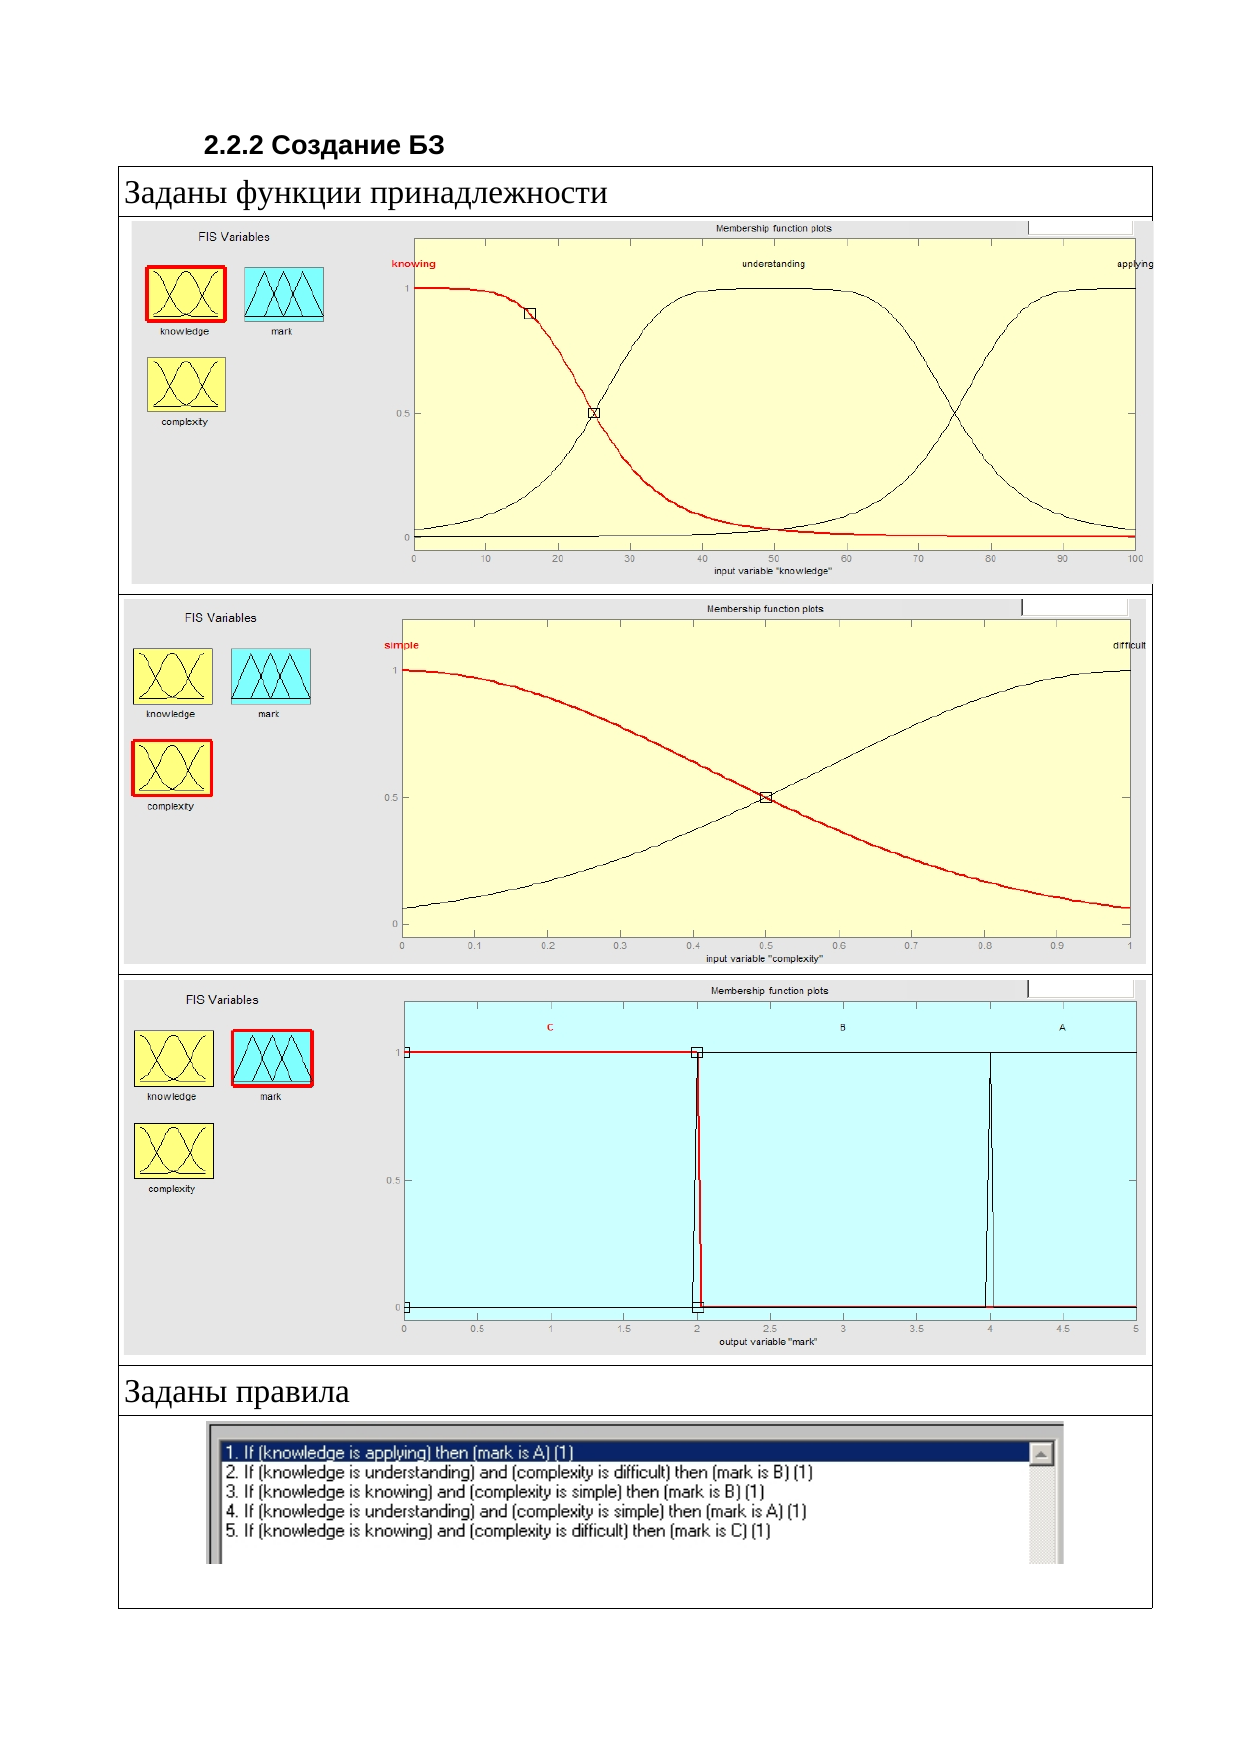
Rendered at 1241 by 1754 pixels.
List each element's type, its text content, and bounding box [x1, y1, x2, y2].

picture [131, 221, 1154, 584]
table_cell [119, 595, 1152, 599]
picture [206, 1421, 1064, 1564]
picture [123, 599, 1146, 964]
table_cell [119, 217, 1152, 594]
subtitle Создание БЗ [196, 129, 1152, 160]
table_cell [119, 1416, 1152, 1608]
table_cell [119, 600, 1152, 974]
table_cell Заданы правила [119, 1366, 1152, 1415]
table_cell [119, 975, 1152, 1365]
table_header Заданы функции принадлежности [119, 167, 1152, 216]
picture [123, 980, 1146, 1355]
